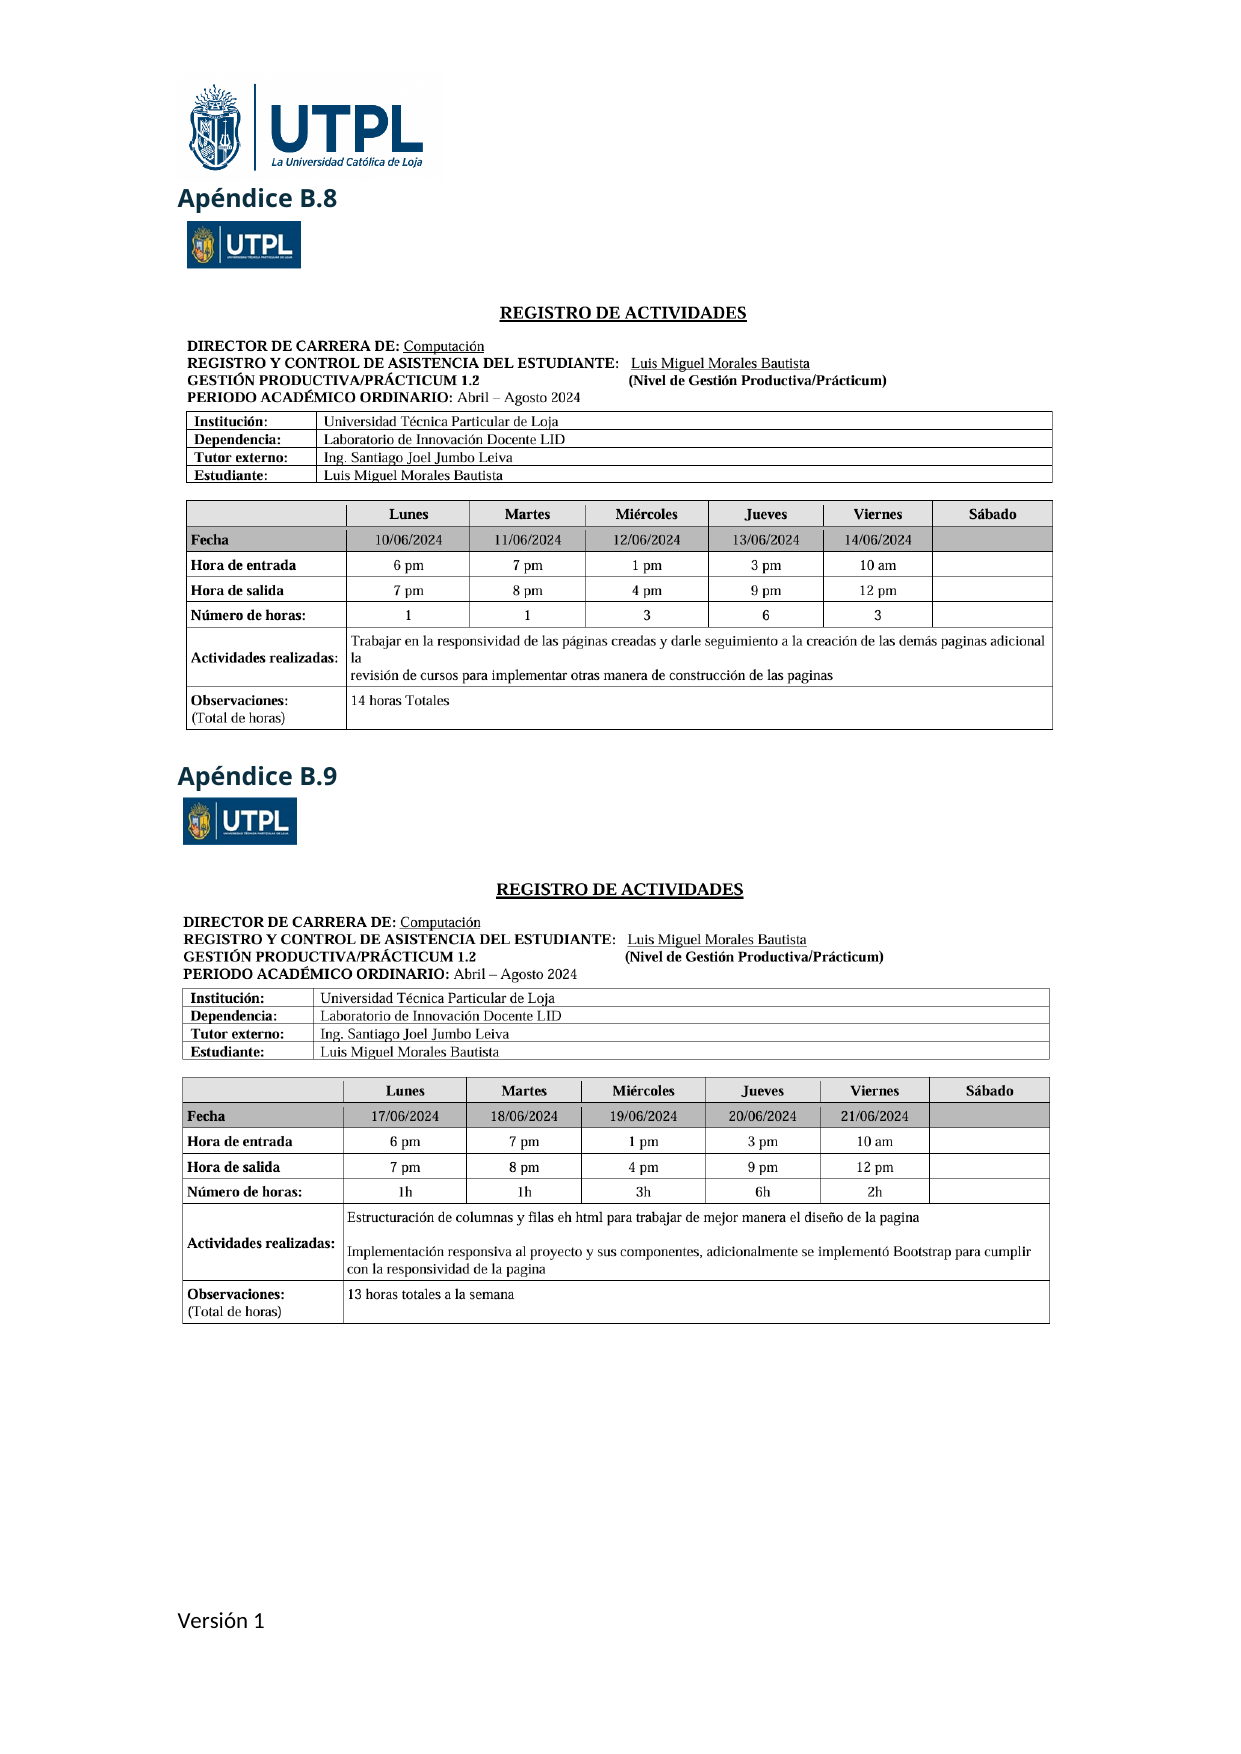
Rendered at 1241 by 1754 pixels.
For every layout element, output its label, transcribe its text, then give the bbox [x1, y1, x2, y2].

subtitle Apéndice B.8 [177, 181, 1063, 215]
subtitle Apéndice B.9 [177, 758, 1063, 792]
